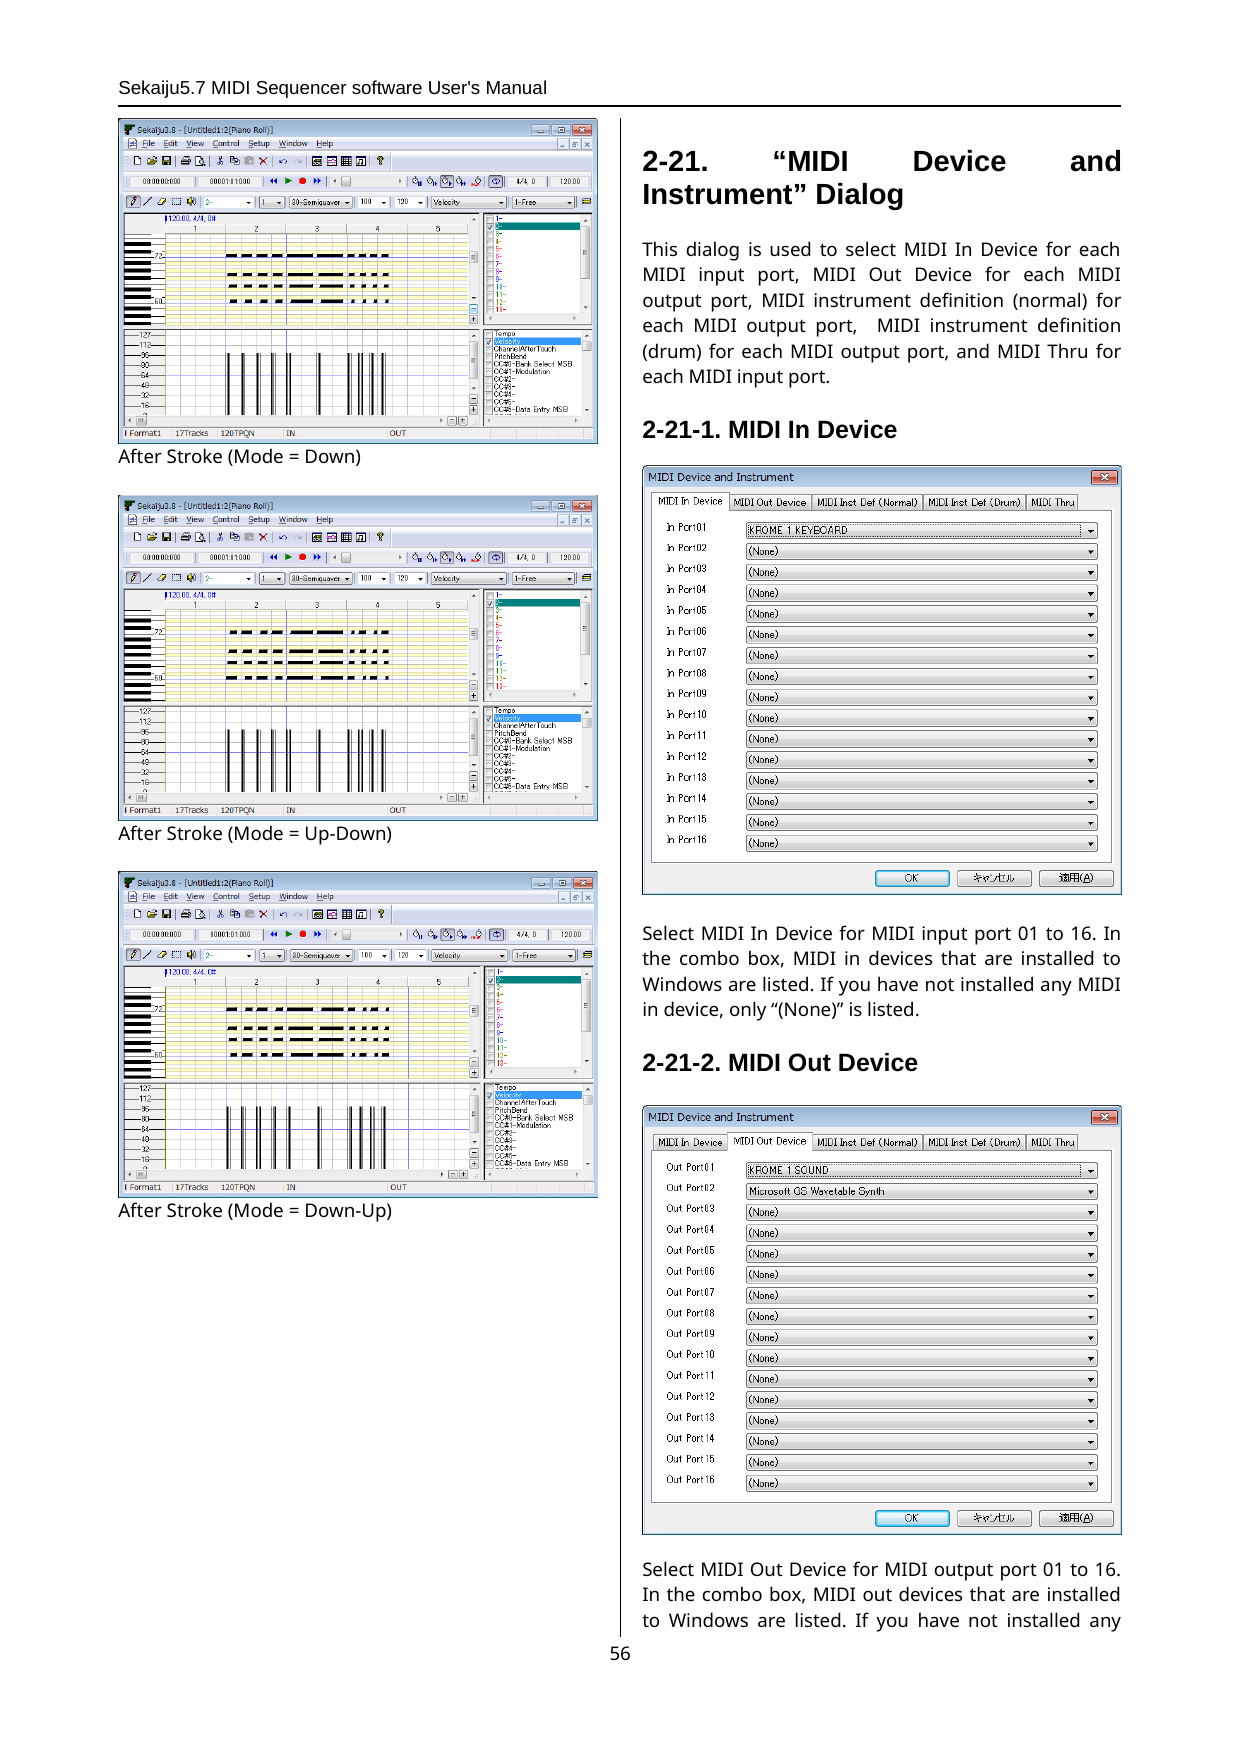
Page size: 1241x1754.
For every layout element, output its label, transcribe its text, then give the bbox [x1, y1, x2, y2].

text After Stroke (Mode = Up-Down) [118, 821, 598, 846]
subtitle 2-21-1. MIDI In Device [642, 415, 1122, 444]
subtitle 2-21. “MIDI Device and Instrument” Dialog [642, 144, 1122, 211]
picture [642, 465, 1122, 895]
text After Stroke (Mode = Down-Up) [118, 1198, 598, 1223]
text Select MIDI In Device for MIDI input port 01 to 16. In the combo box, MIDI in devices that are installed to Windows are listed. If you have not installed any MIDI in device, only “(None)” is listed. [642, 920, 1122, 1022]
picture [118, 495, 598, 821]
text After Stroke (Mode = Down) [118, 444, 598, 469]
picture [642, 1105, 1122, 1535]
subtitle 2-21-2. MIDI Out Device [642, 1048, 1122, 1076]
text Select MIDI Out Device for MIDI output port 01 to 16. In the combo box, MIDI out devices that are installed to Windows are listed. If you have not installed any [642, 1556, 1122, 1633]
text This dialog is used to select MIDI In Device for each MIDI input port, MIDI Out Device for each MIDI output port, MIDI instrument definition (normal) for each MIDI output port, MIDI instrument definition (drum) for each MIDI output port, and MIDI Thru for each MIDI input port. [642, 236, 1122, 389]
picture [118, 871, 598, 1198]
picture [118, 118, 598, 444]
